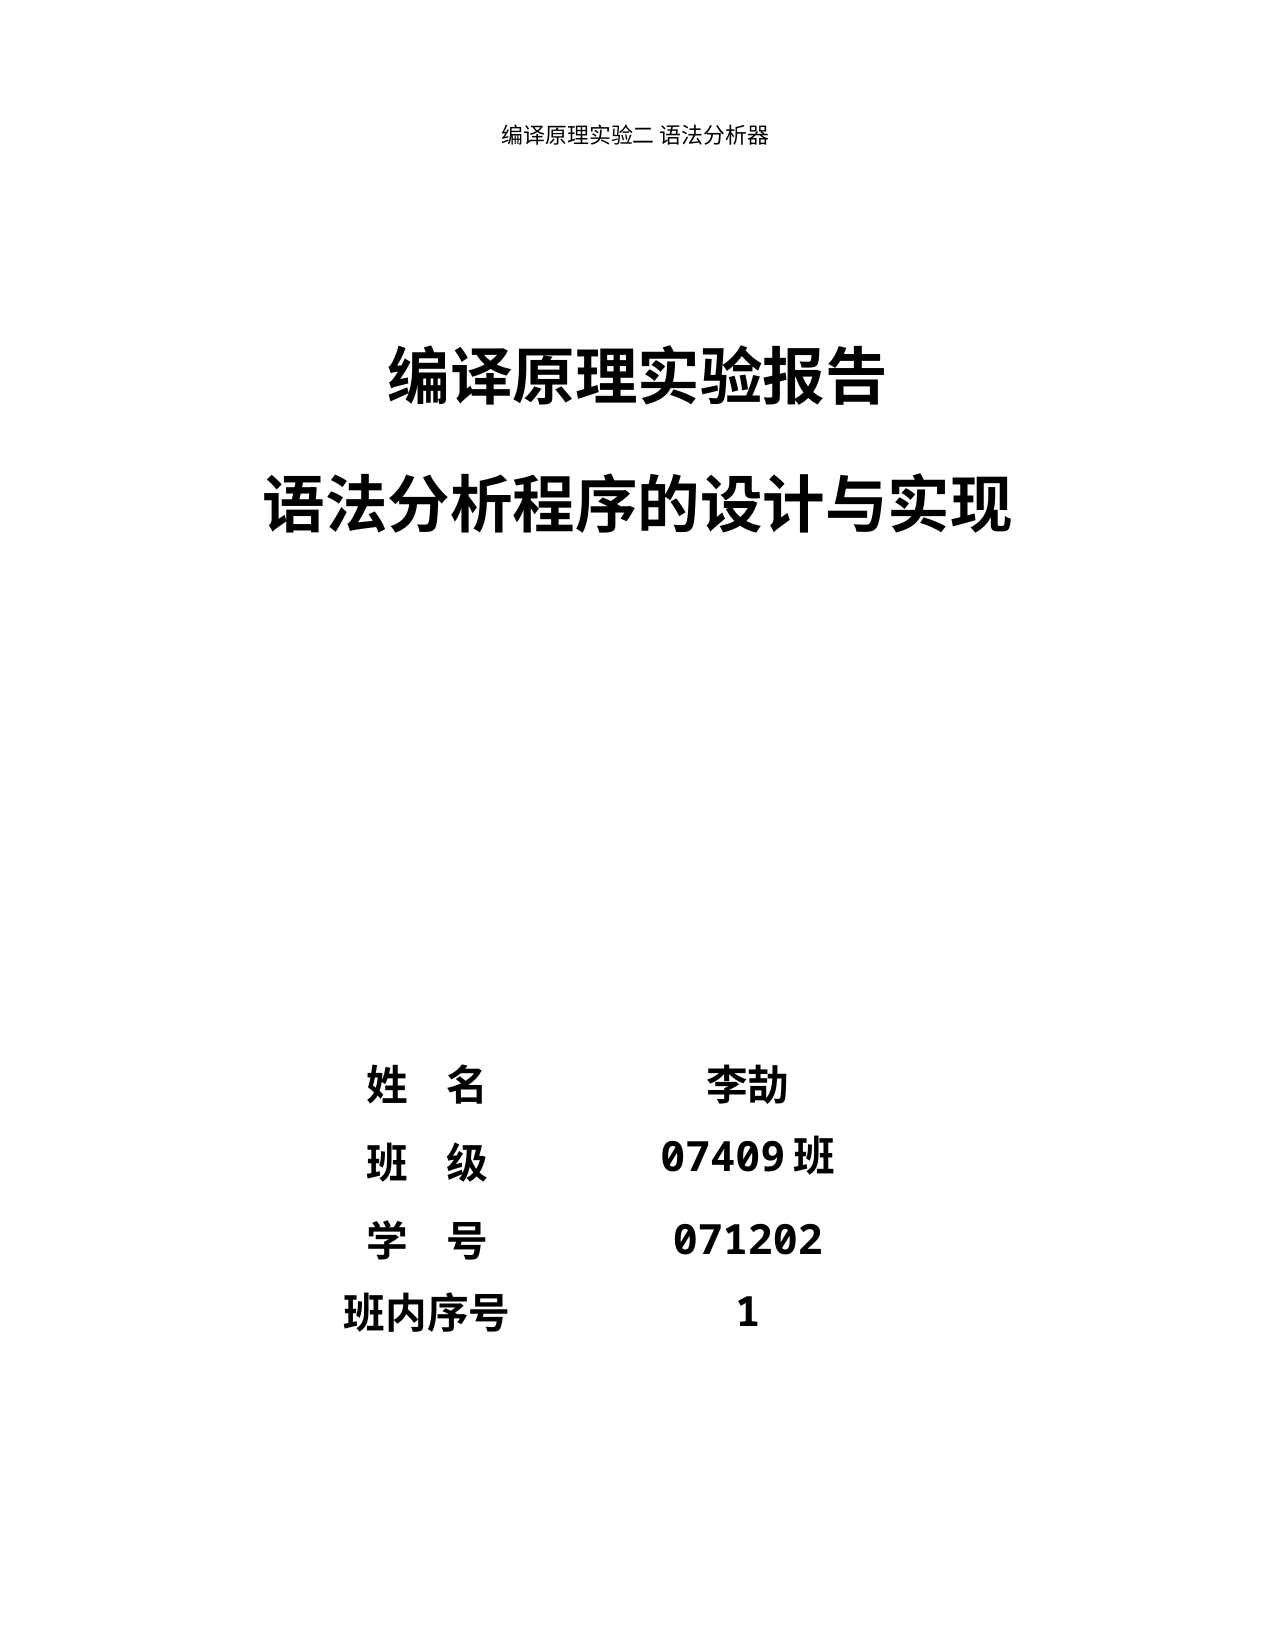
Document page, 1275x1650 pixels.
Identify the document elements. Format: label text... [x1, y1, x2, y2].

subtitle 编译原理实验报告 [118, 327, 1157, 417]
table_cell 班 级 [330, 1118, 524, 1202]
table_cell 07409班 [524, 1118, 971, 1202]
table_header 李劼 [524, 1046, 971, 1118]
table_cell 1 [524, 1274, 971, 1346]
table_cell 班内序号 [330, 1274, 524, 1346]
table_cell 071202 [524, 1202, 971, 1274]
table_cell 学 号 [330, 1202, 524, 1274]
table_header 姓 名 [330, 1046, 524, 1118]
subtitle 语法分析程序的设计与实现 [118, 455, 1157, 545]
